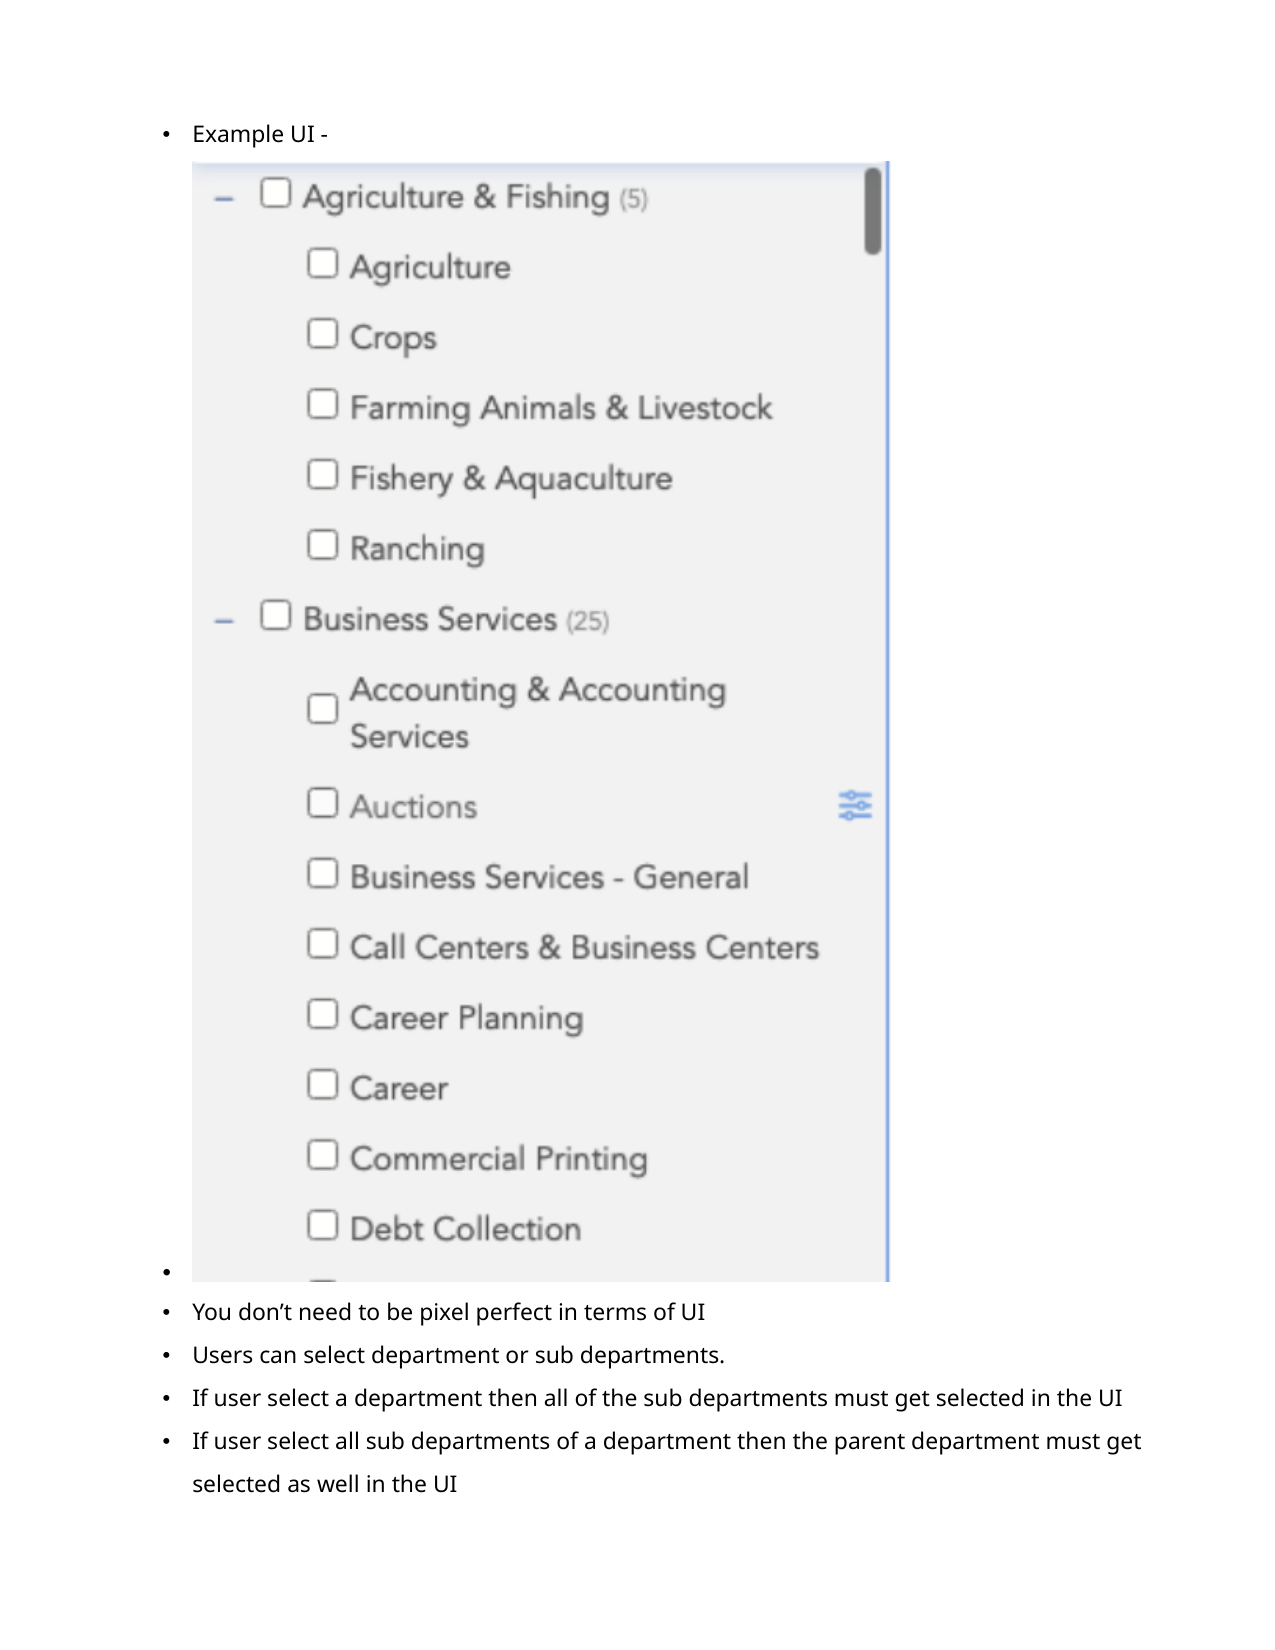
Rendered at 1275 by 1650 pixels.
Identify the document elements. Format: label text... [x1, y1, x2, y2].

list If user select all sub departments of a department then the parent department must get selected as well in the UI [162, 1425, 1157, 1499]
list You don’t need to be pixel perfect in terms of UI [162, 1296, 1157, 1327]
picture [192, 161, 894, 1282]
list Users can select department or sub departments. [162, 1339, 1157, 1370]
list Example UI - [162, 118, 1157, 149]
list If user select a department then all of the sub departments must get selected in the UI [162, 1382, 1157, 1413]
